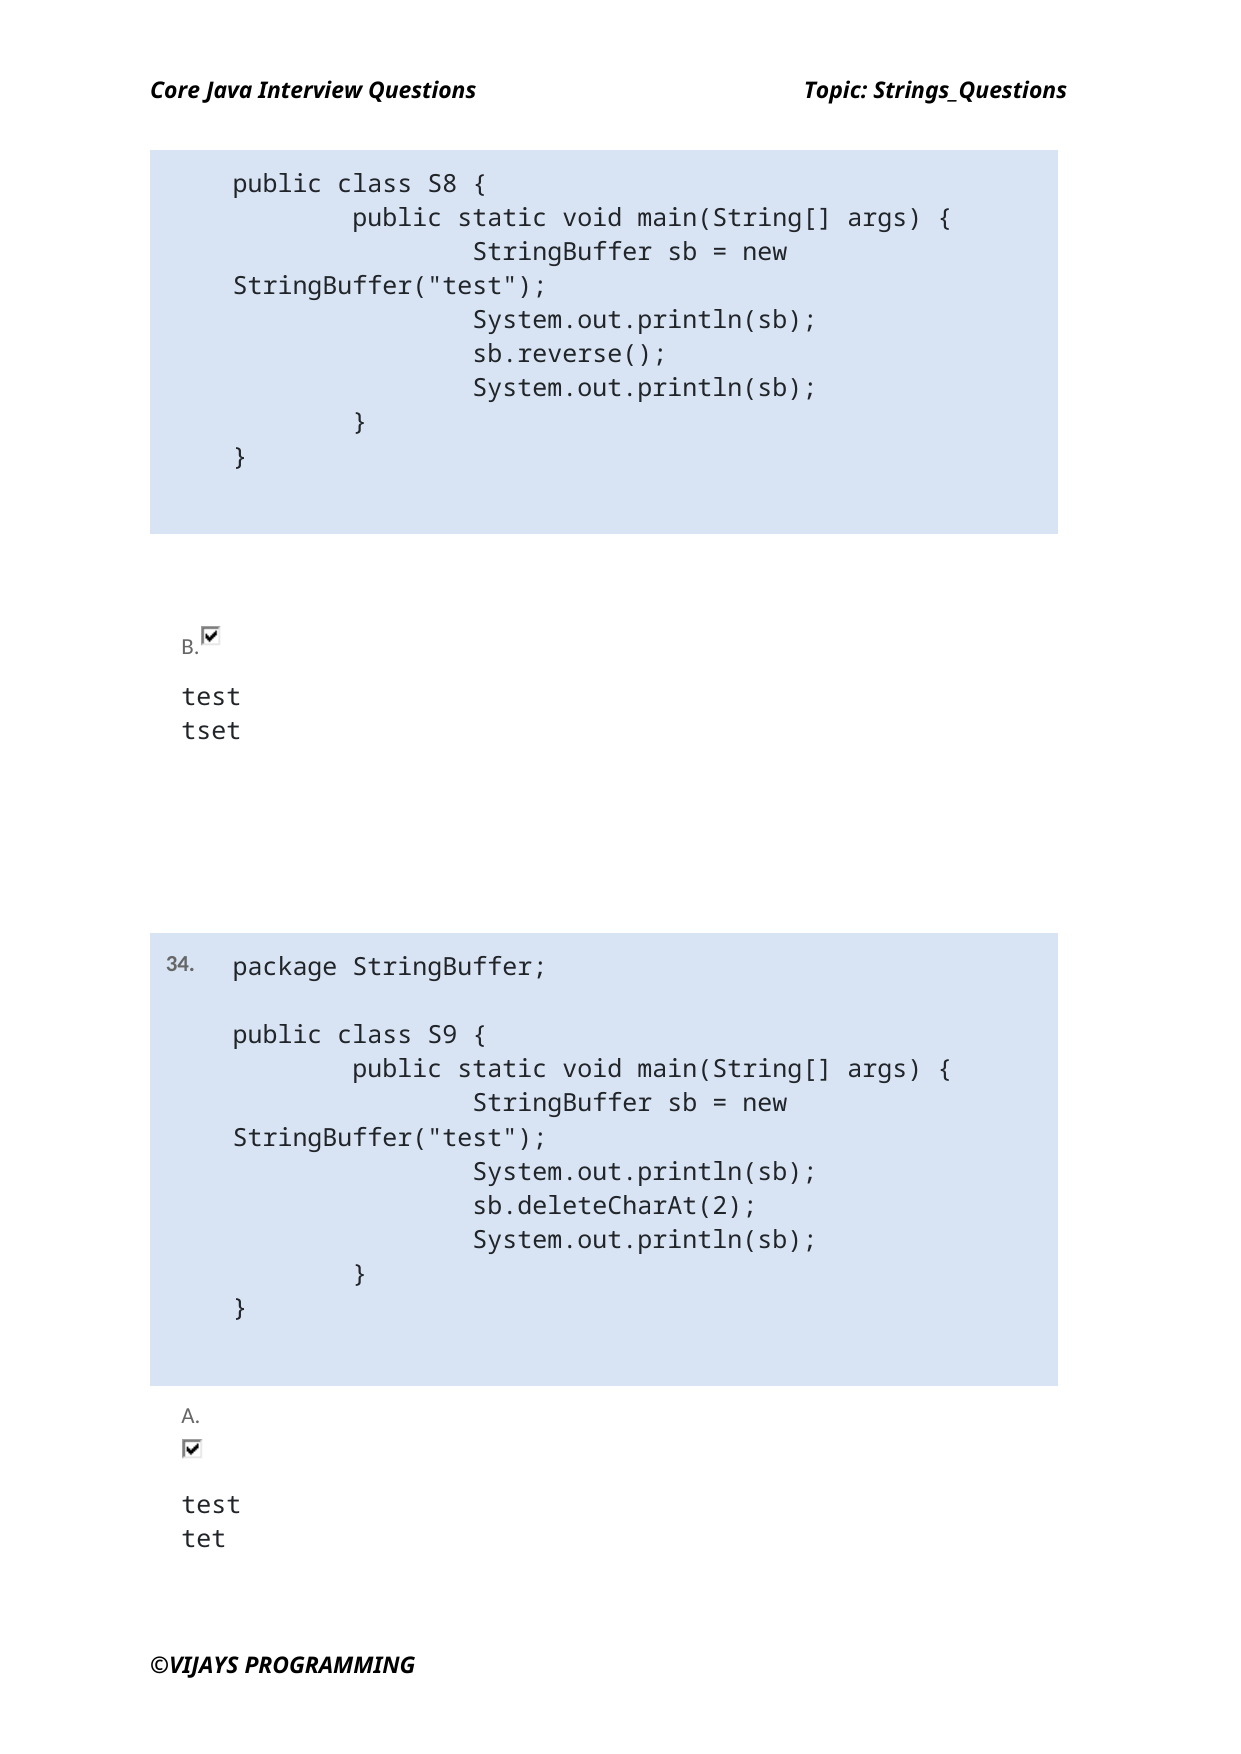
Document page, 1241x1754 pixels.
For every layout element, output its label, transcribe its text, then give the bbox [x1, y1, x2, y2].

table_header [1058, 150, 1090, 534]
table_cell [150, 1386, 1090, 1570]
table_header [150, 150, 217, 534]
table_cell 34. [150, 933, 217, 1386]
table_cell [1058, 933, 1090, 1386]
table_cell package StringBuffer; public class S9 { public static void main(String[] args) { StringBuffer sb = new StringBuffer("test"); System.out.println(sb); sb.deleteCharAt(2); System.out.println(sb); } } [217, 933, 1058, 1386]
table_header [181, 550, 250, 618]
table_header B. test tset [181, 618, 394, 849]
table_header [181, 849, 429, 917]
table_header A. test tet [181, 1402, 242, 1555]
table_header public class S8 { public static void main(String[] args) { StringBuffer sb = new StringBuffer("test"); System.out.println(sb); sb.reverse(); System.out.println(sb); } } [217, 150, 1058, 534]
table_cell [150, 535, 1090, 933]
